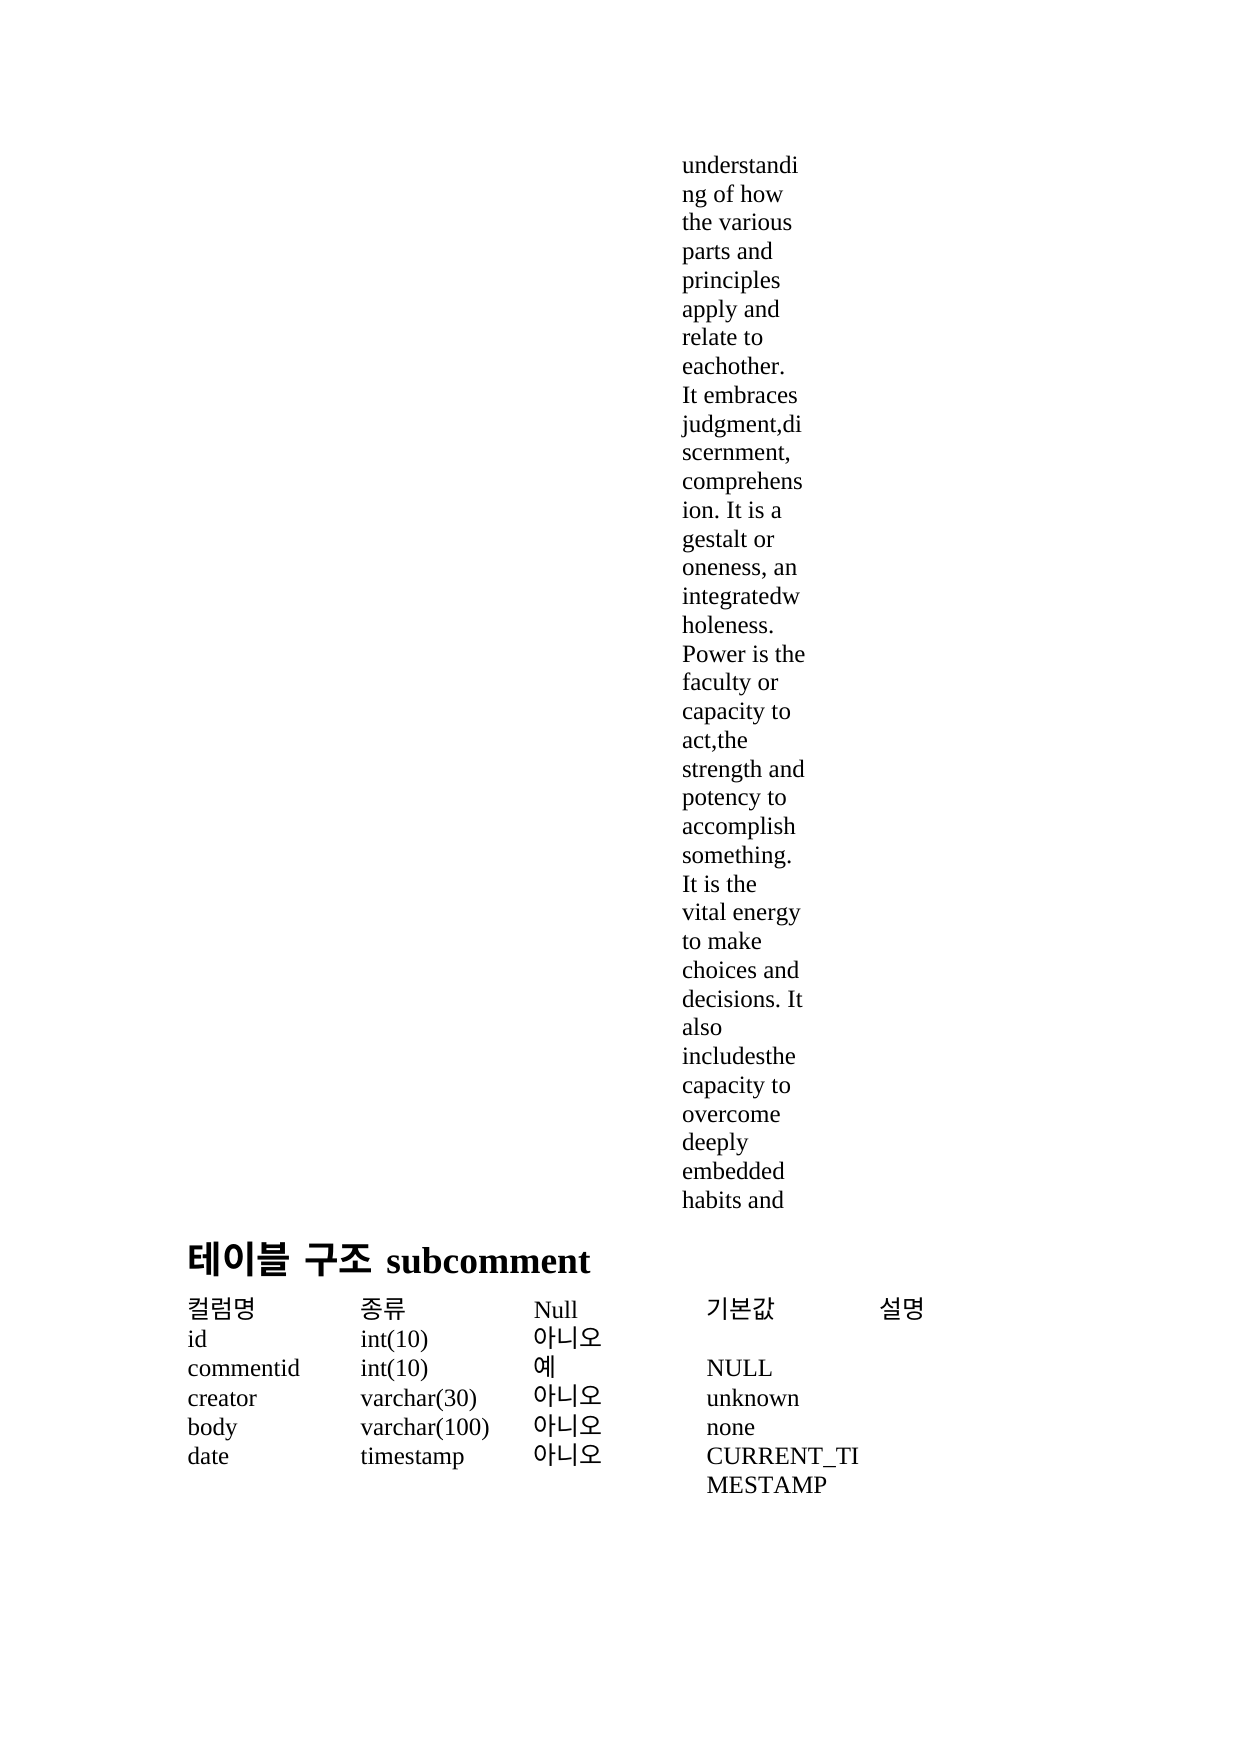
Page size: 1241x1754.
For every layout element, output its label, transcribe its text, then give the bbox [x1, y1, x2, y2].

table_cell varchar(100) [360, 1412, 533, 1441]
table_cell unknown [706, 1383, 879, 1412]
table_cell varchar(30) [360, 1383, 533, 1412]
table_cell timestamp [360, 1441, 533, 1498]
table_cell none [706, 1412, 879, 1441]
table_header 종류 [360, 1295, 533, 1324]
table_cell commentid [188, 1354, 360, 1383]
table_cell [880, 1324, 1053, 1353]
subtitle 테이블 구조 subcomment [187, 1239, 1053, 1283]
table_cell [558, 150, 682, 1214]
table_cell [880, 1383, 1053, 1412]
table_cell [880, 1354, 1053, 1383]
table_cell date [188, 1441, 360, 1498]
table_cell int(10) [360, 1324, 533, 1353]
table_cell body [188, 1412, 360, 1441]
table_cell [311, 150, 434, 1214]
table_header 설명 [880, 1295, 1053, 1324]
table_cell int(10) [360, 1354, 533, 1383]
table_cell 아니오 [534, 1412, 706, 1441]
table_cell 아니오 [534, 1324, 706, 1353]
table_cell [880, 1441, 1053, 1498]
table_cell CURRENT_TIMESTAMP [706, 1441, 879, 1498]
table_header 기본값 [706, 1295, 879, 1324]
table_cell [188, 150, 311, 1214]
table_cell creator [188, 1383, 360, 1412]
table_cell [435, 150, 558, 1214]
table_cell 예 [534, 1354, 706, 1383]
table_cell [805, 150, 929, 1214]
table_header 컬럼명 [188, 1295, 360, 1324]
table_cell [880, 1412, 1053, 1441]
table_cell 아니오 [534, 1383, 706, 1412]
table_cell NULL [706, 1354, 879, 1383]
table_cell id [188, 1324, 360, 1353]
table_header Null [534, 1295, 706, 1324]
table_cell [706, 1324, 879, 1353]
table_cell 아니오 [534, 1441, 706, 1498]
table_cell [929, 150, 1053, 1214]
table_cell understanding of how the various parts and principles apply and relate to eachother. It embraces judgment,discernment, comprehension. It is a gestalt or oneness, an integratedwholeness. Power is the faculty or capacity to act,the strength and potency to accomplish something. It is the vital energy to make choices and decisions. It also includesthe capacity to overcome deeply embedded habits and [682, 150, 805, 1214]
